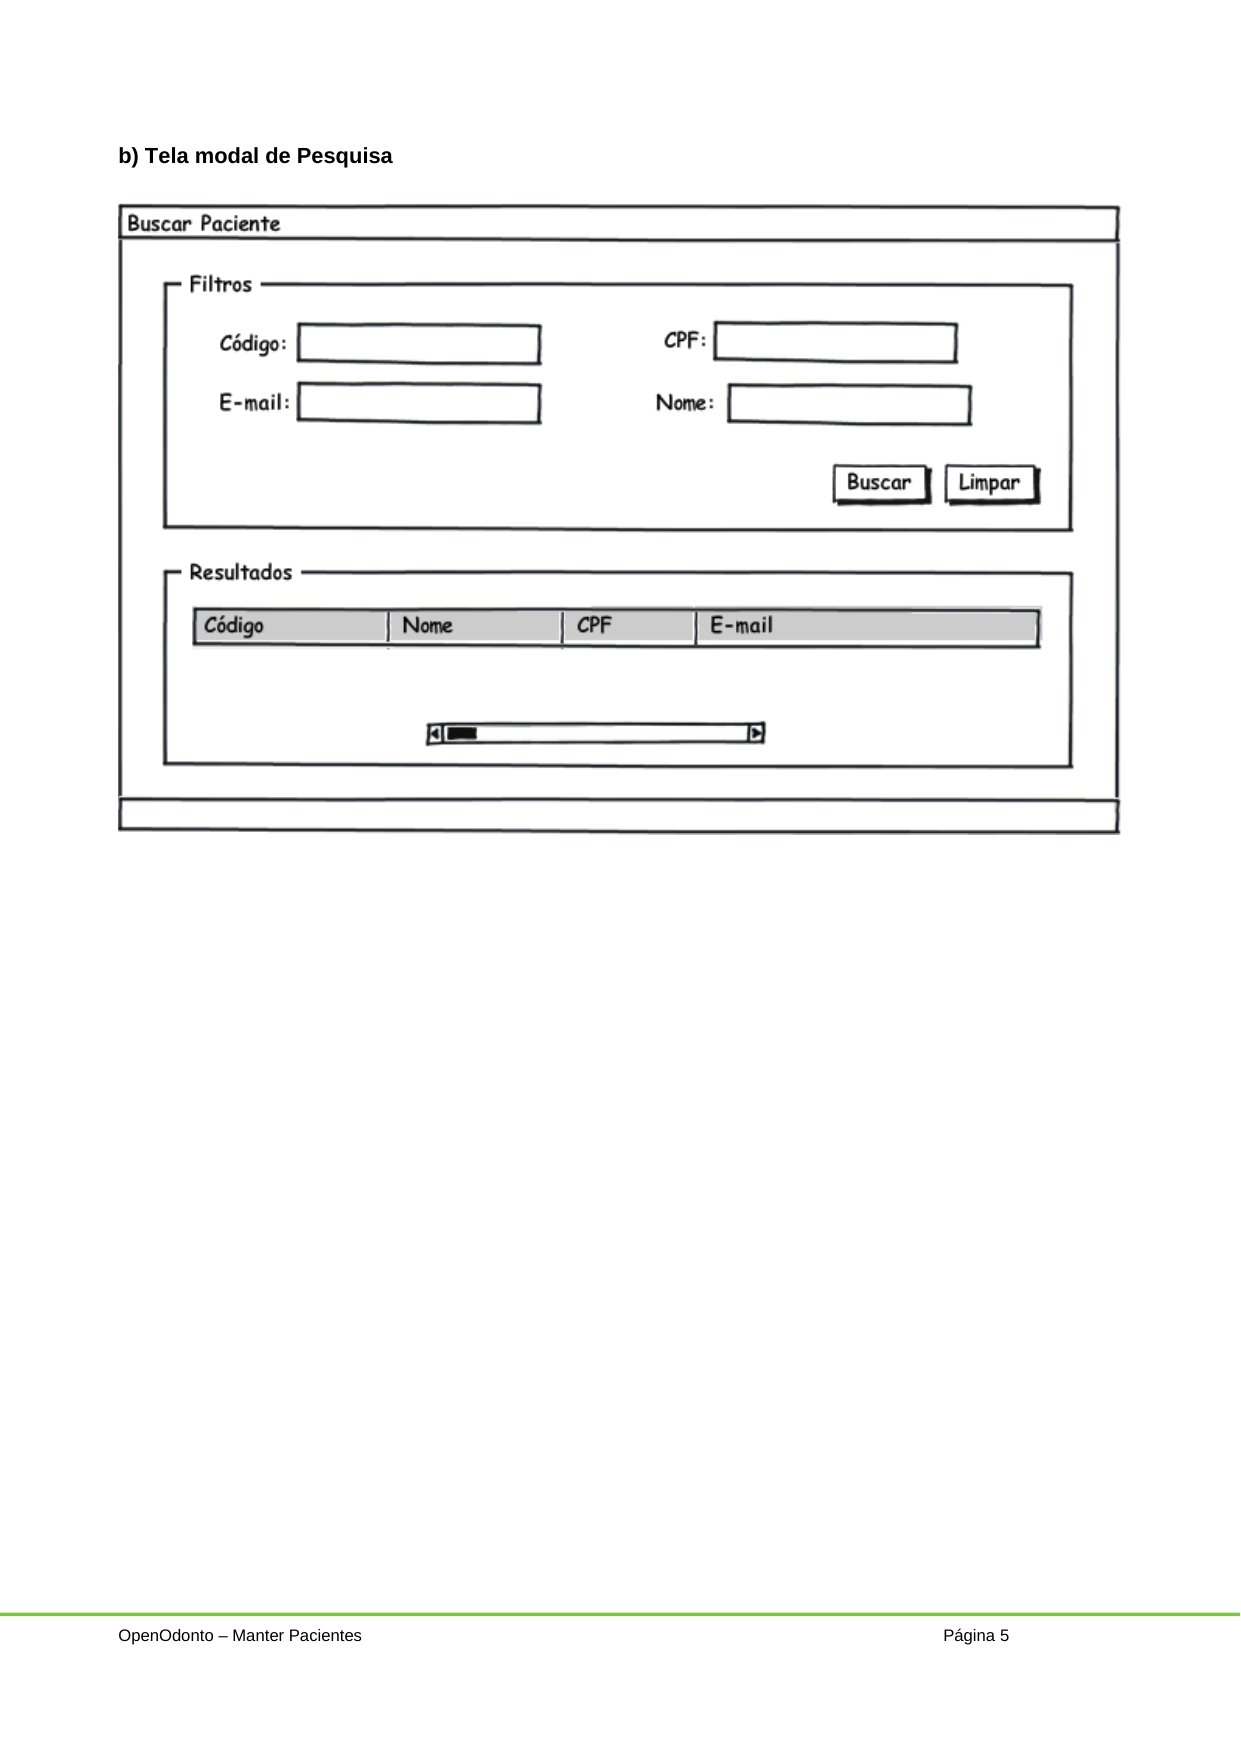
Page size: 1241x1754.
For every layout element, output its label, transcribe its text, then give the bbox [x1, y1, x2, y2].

subtitle Tela modal de Pesquisa [118, 143, 1122, 168]
picture [118, 203, 1122, 835]
